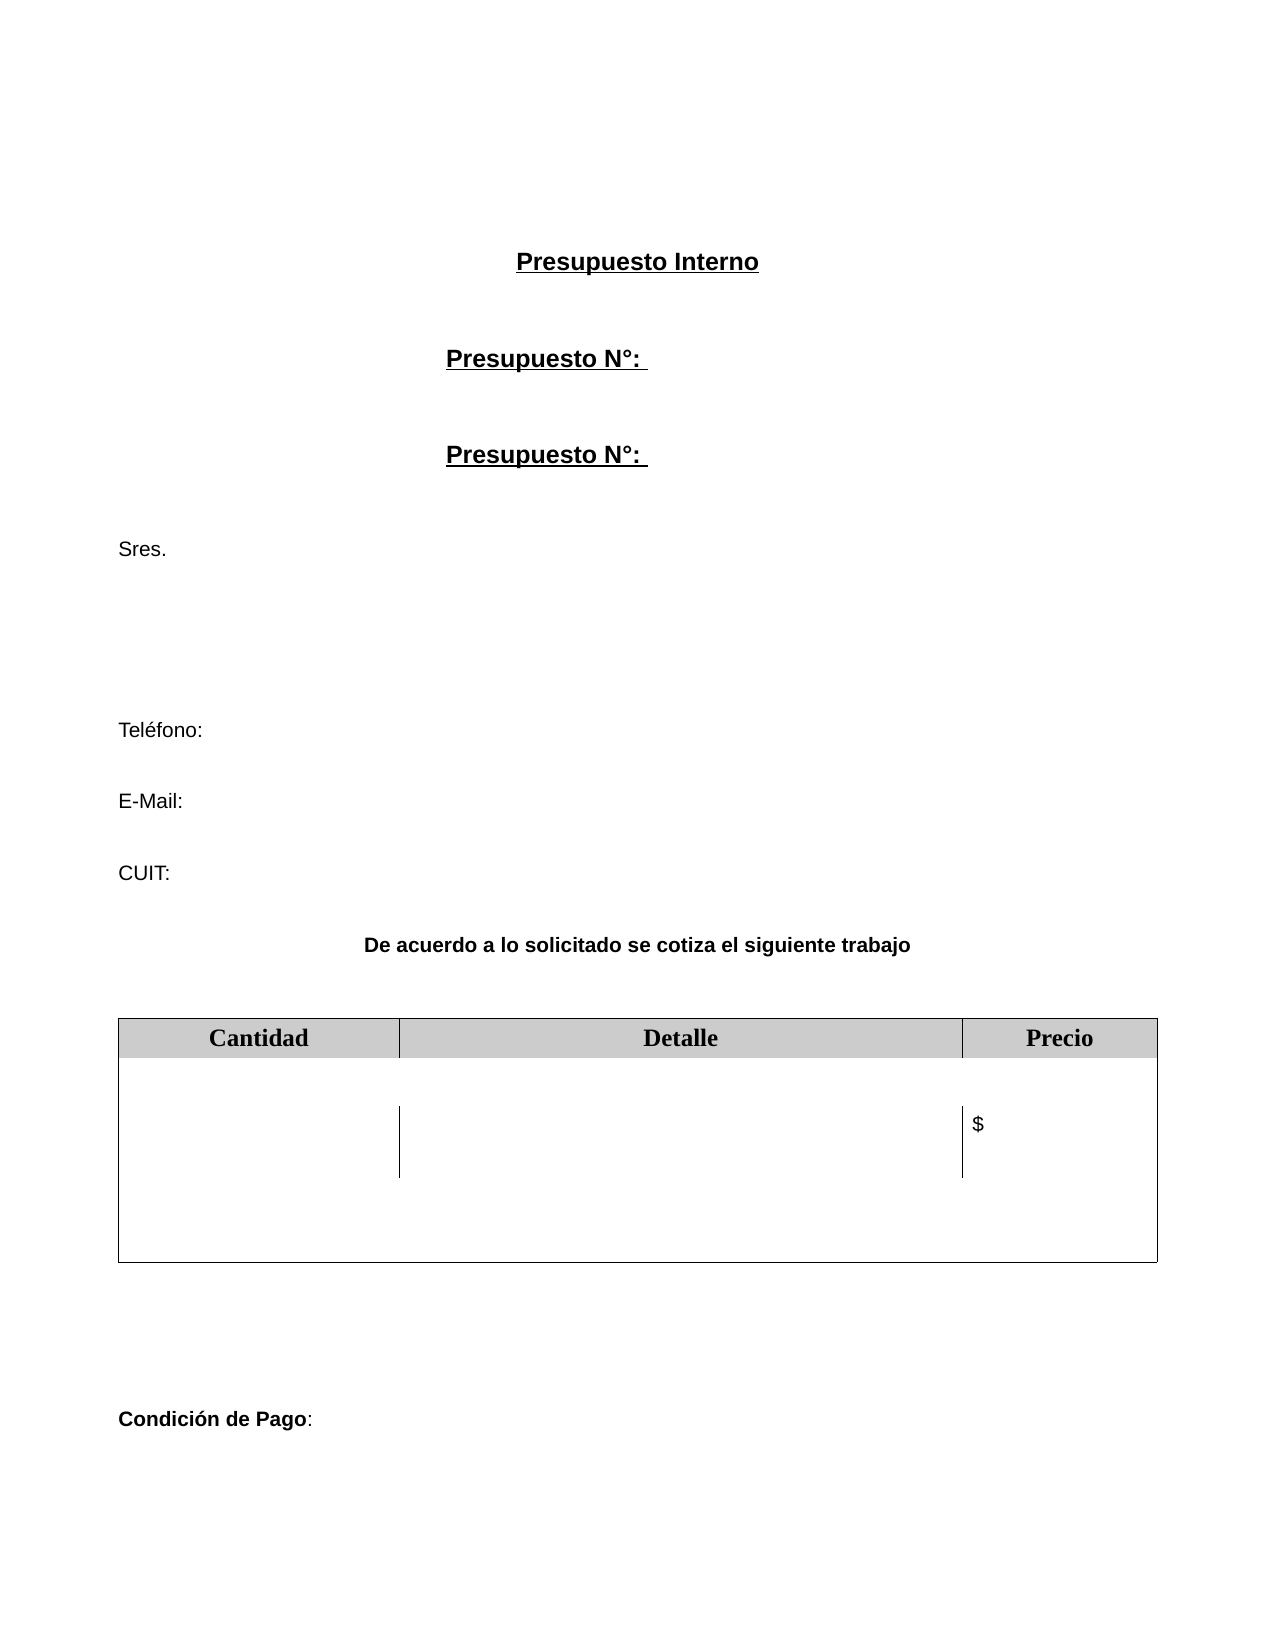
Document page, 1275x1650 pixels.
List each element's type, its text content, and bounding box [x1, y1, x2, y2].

text De acuerdo a lo solicitado se cotiza el siguiente trabajo [118, 933, 1157, 957]
text </for> [118, 1443, 1157, 1467]
text </when> [118, 372, 1157, 394]
table_header Detalle [400, 1019, 962, 1058]
table_cell $ <cantidad.total or ''> [963, 1106, 1157, 1178]
text <if test="sale.party.vat_code"> [118, 837, 1157, 861]
text </when> [118, 275, 1157, 297]
text <sale.description or ''> [118, 981, 1157, 1005]
text <formatLang(sale.sale_date, sale.party.lang, date=True) if sale.sale_date else ''> [118, 142, 1157, 166]
text <when test="sale.state == 'draft'"> [118, 213, 1157, 234]
text </if> [118, 813, 1157, 837]
text </when> [118, 503, 1157, 525]
text <if test="company.party.email"> [118, 765, 1157, 789]
text </if> [118, 741, 1157, 765]
text <line> [118, 622, 1157, 646]
text E-Mail: <company.party.email> [118, 789, 1157, 813]
text </if> [118, 669, 1157, 693]
text Condición de Pago: <name> [118, 1407, 1157, 1431]
table_header [118, 1263, 1157, 1298]
table_header Precio [963, 1019, 1157, 1058]
text </for> [118, 646, 1157, 669]
text <if test="sale.party.phone"> [118, 693, 1157, 717]
text CUIT: <sale.party.vat_number> [118, 861, 1157, 885]
text <for each="line in sale.party.addresses[0].full_address.split('\n')"> [118, 598, 1157, 622]
text <otherwise test=""> [118, 406, 1157, 428]
text </if> [118, 1480, 1157, 1504]
text <if test="sale.party.addresses"> [118, 574, 1157, 598]
table_cell <for each="cantidad in sale.otra_cantidad"> [119, 1058, 1157, 1106]
text </otherwise> [118, 469, 1157, 491]
table_cell </for> [119, 1178, 1157, 1262]
text Teléfono: <sale.party.phone> [118, 717, 1157, 741]
table_header Cantidad [119, 1019, 399, 1058]
subtitle Presupuesto N°: <sale.reference> [118, 440, 1157, 469]
text </if> [118, 885, 1157, 909]
text <if test="sale.payment_term.name"> [118, 1334, 1157, 1358]
table_cell <for each="comment in (sale.comment or '').split('\n')"><comment></for> [400, 1106, 962, 1178]
text Sres. [118, 537, 1157, 561]
text <choose test=""> [118, 178, 1157, 200]
table_cell <cantidad.cantidad or ''> [119, 1106, 399, 1178]
subtitle Presupuesto Interno [118, 247, 1157, 275]
text <when test="sale.state == 'quotation'"> [118, 309, 1157, 331]
text <for each="name in (sale.payment_term.name or '').split('\n')"> [118, 1371, 1157, 1394]
subtitle Presupuesto N°: <sale.reference> [118, 343, 1157, 372]
